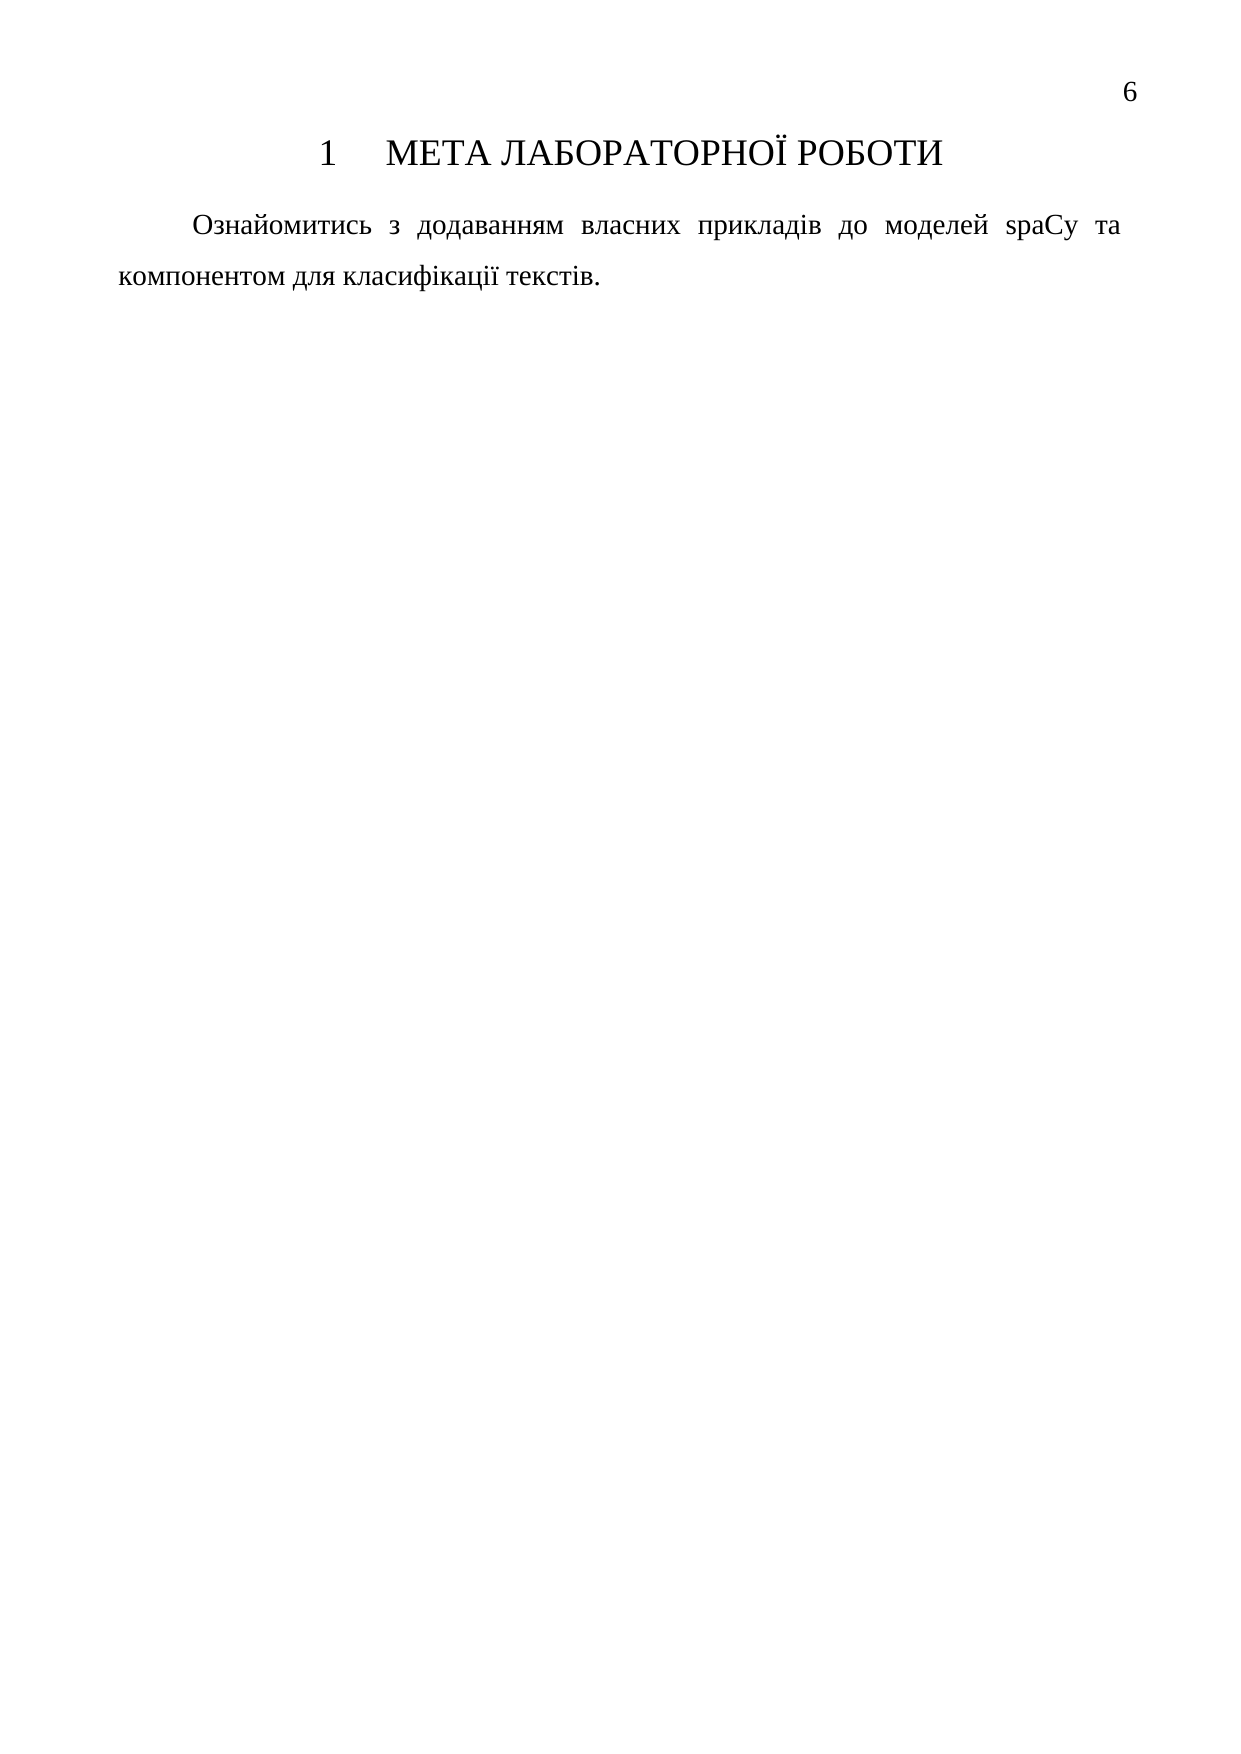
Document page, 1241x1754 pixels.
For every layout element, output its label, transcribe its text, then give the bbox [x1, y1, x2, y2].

text Ознайомитись з додаванням власних прикладів до моделей spaCy та компонентом для класифікації текстів. [118, 207, 1122, 291]
subtitle Мета лабораторної роботи [158, 130, 1104, 173]
